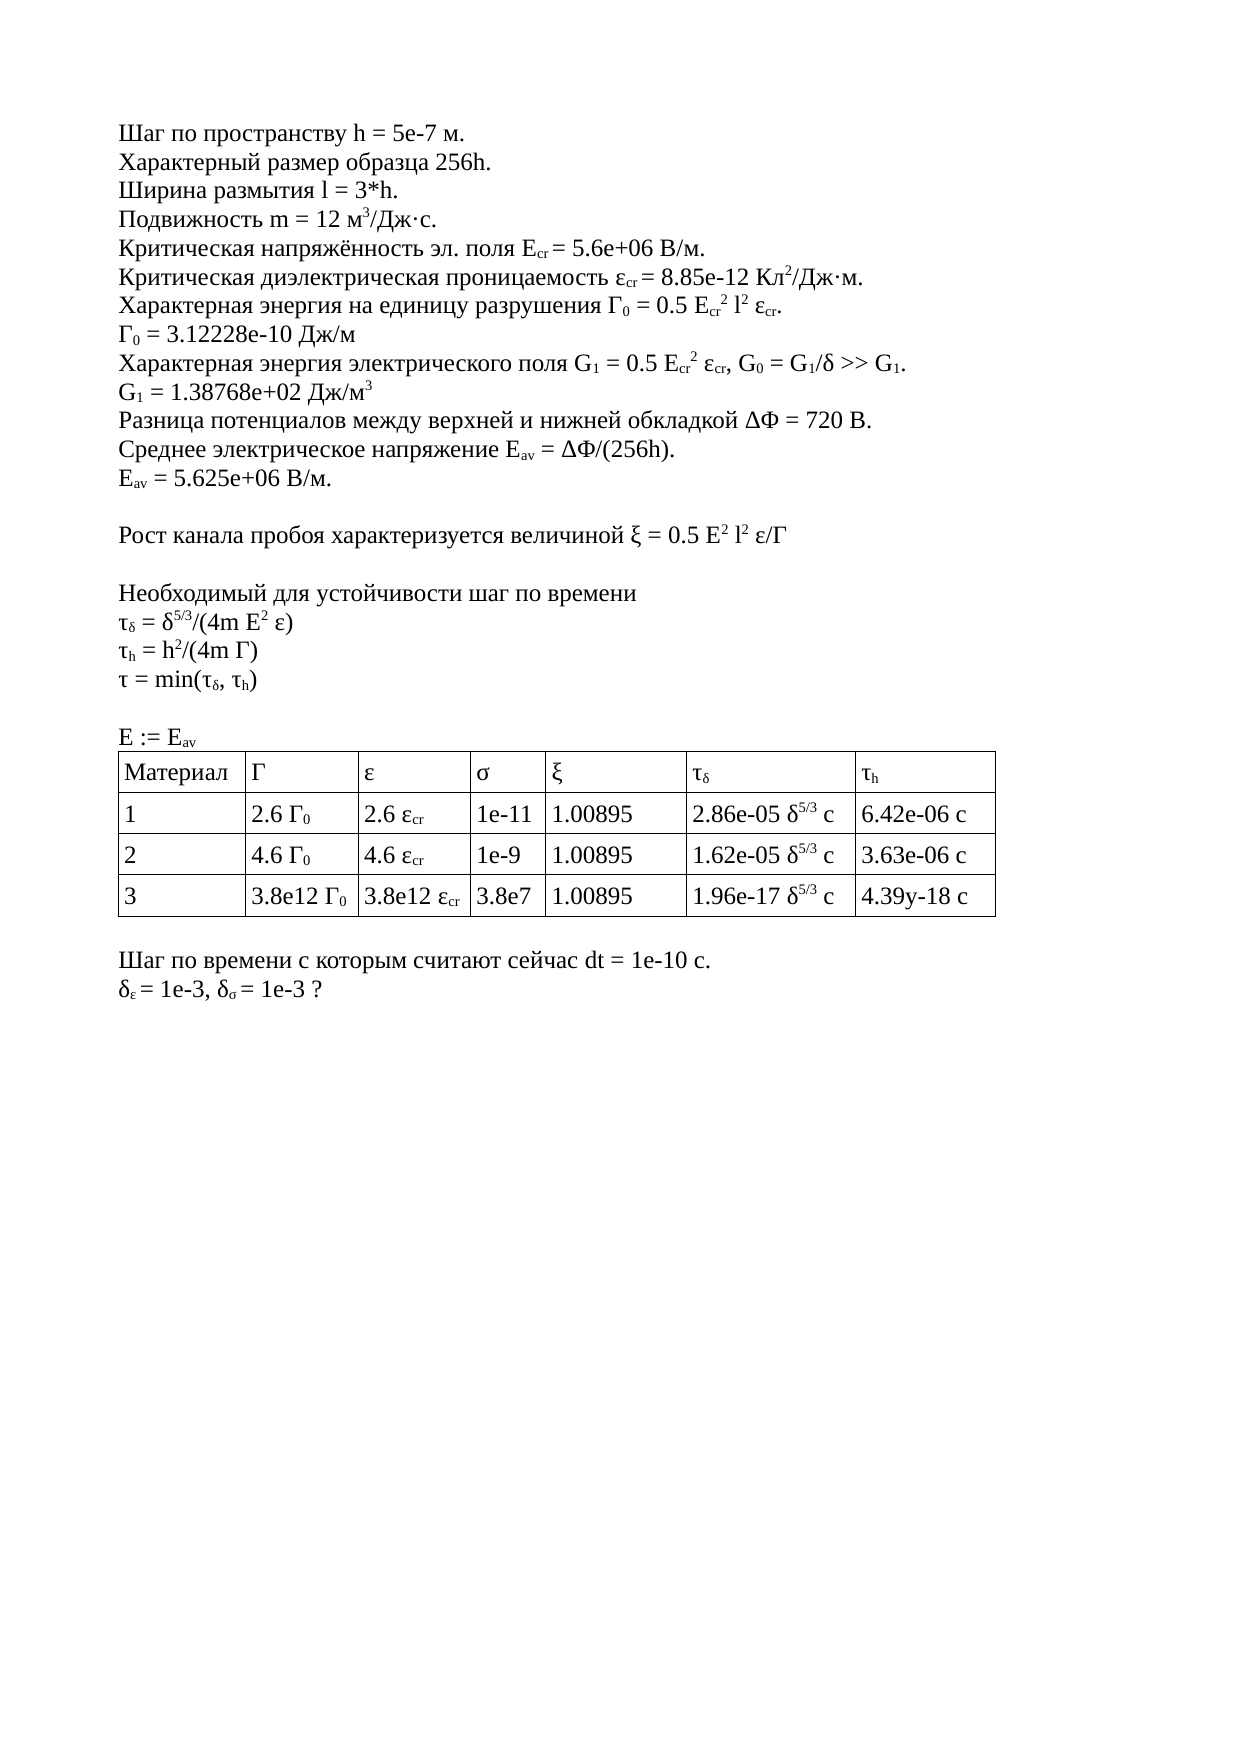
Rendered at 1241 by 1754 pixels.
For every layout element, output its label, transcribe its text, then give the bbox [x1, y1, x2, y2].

table_header Γ [246, 752, 358, 792]
text Шаг по пространству h = 5e-7 м. [118, 118, 1122, 147]
table_cell 1.96e-17 δ5/3 с [687, 875, 855, 916]
text Критическая напряжённость эл. поля Ecr = 5.6e+06 В/м. [118, 233, 1122, 262]
table_cell 1 [119, 793, 245, 833]
table_header τδ [687, 752, 855, 792]
table_cell 1.00895 [546, 834, 686, 874]
table_header τh [856, 752, 995, 792]
text τδ = δ5/3/(4m E2 ε) [118, 607, 1122, 636]
table_header σ [471, 752, 545, 792]
table_cell 2.6 Γ0 [246, 793, 358, 833]
text Необходимый для устойчивости шаг по времени [118, 578, 1122, 607]
text Характерная энергия на единицу разрушения Γ0 = 0.5 Ecr2 l2 εcr. [118, 291, 1122, 319]
table_cell 2 [119, 834, 245, 874]
table_header ε [359, 752, 470, 792]
table_cell 4.39у-18 с [856, 875, 995, 916]
text δε = 1e-3, δσ = 1e-3 ? [118, 974, 1122, 1003]
text τh = h2/(4m Γ) [118, 636, 1122, 664]
table_cell 1е-11 [471, 793, 545, 833]
table_cell 1.00895 [546, 793, 686, 833]
table_header ξ [546, 752, 686, 792]
text G1 = 1.38768e+02 Дж/м3 [118, 377, 1122, 406]
text τ = min(τδ, τh) [118, 664, 1122, 693]
text Критическая диэлектрическая проницаемость εcr = 8.85e-12 Кл2/Дж·м. [118, 262, 1122, 291]
table_cell 4.6 Γ0 [246, 834, 358, 874]
table_cell 3.8е7 [471, 875, 545, 916]
table_cell 6.42e-06 с [856, 793, 995, 833]
text Среднее электрическое напряжение Eav = ΔΦ/(256h). [118, 434, 1122, 463]
table_cell 3.8е12 εcr [359, 875, 470, 916]
table_cell 3.8e12 Γ0 [246, 875, 358, 916]
text Ширина размытия l = 3*h. [118, 176, 1122, 204]
table_cell 3.63e-06 с [856, 834, 995, 874]
text Eav = 5.625e+06 В/м. [118, 463, 1122, 492]
text Характерная энергия электрического поля G1 = 0.5 Ecr2 εcr, G0 = G1/δ >> G1. [118, 348, 1122, 377]
text Γ0 = 3.12228e-10 Дж/м [118, 319, 1122, 348]
text Разница потенциалов между верхней и нижней обкладкой ΔΦ = 720 В. [118, 406, 1122, 434]
text Рост канала пробоя характеризуется величиной ξ = 0.5 E2 l2 ε/Γ [118, 521, 1122, 549]
text Шаг по времени с которым считают сейчас dt = 1e-10 c. [118, 945, 1122, 974]
table_cell 2.6 εcr [359, 793, 470, 833]
table_cell 3 [119, 875, 245, 916]
text Подвижность m = 12 м3/Дж·с. [118, 204, 1122, 233]
table_cell 1.00895 [546, 875, 686, 916]
table_cell 4.6 εcr [359, 834, 470, 874]
table_cell 1е-9 [471, 834, 545, 874]
table_header Материал [119, 752, 245, 792]
table_cell 2.86e-05 δ5/3 с [687, 793, 855, 833]
text E := Eav [118, 722, 1122, 751]
table_cell 1.62e-05 δ5/3 с [687, 834, 855, 874]
text Характерный размер образца 256h. [118, 147, 1122, 176]
